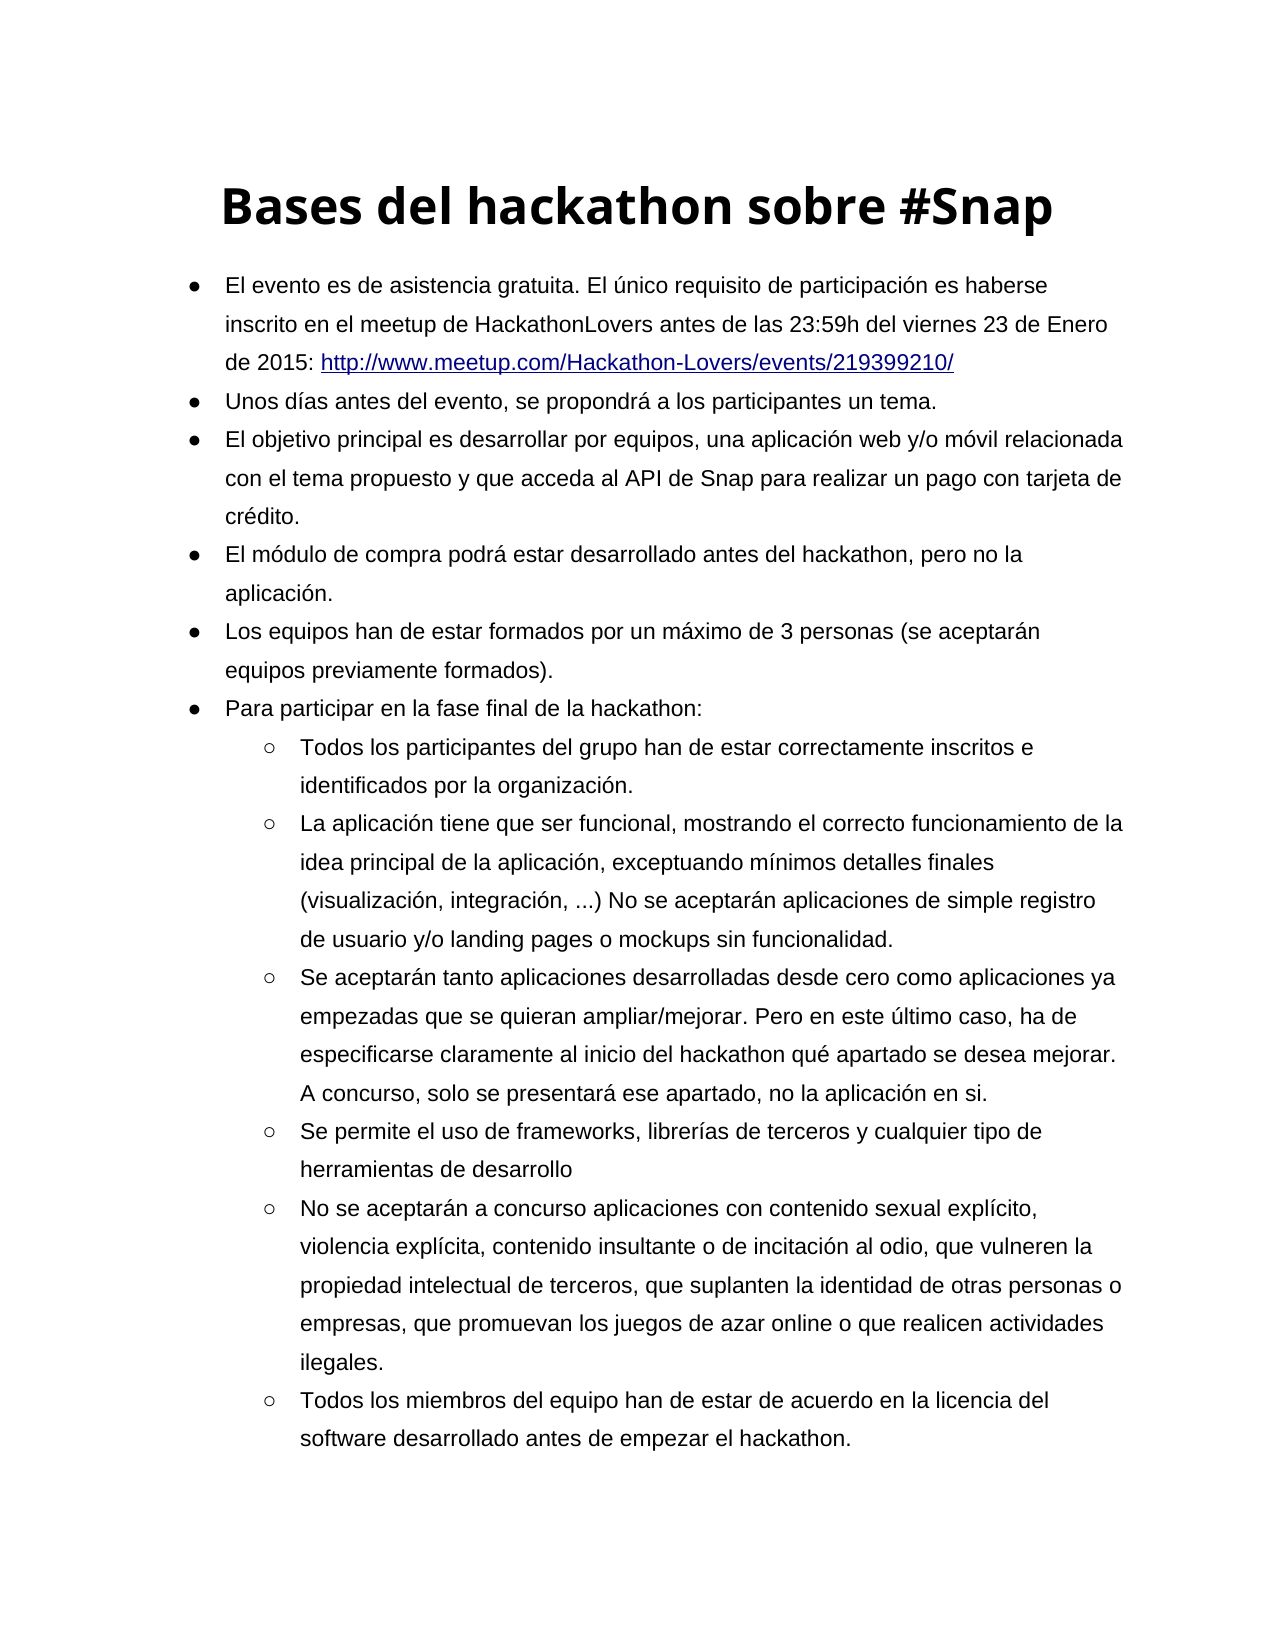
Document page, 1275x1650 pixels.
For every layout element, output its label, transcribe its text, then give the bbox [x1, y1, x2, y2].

list El objetivo principal es desarrollar por equipos, una aplicación web y/o móvil relacionada con el tema propuesto y que acceda al API de Snap para realizar un pago con tarjeta de crédito. [187, 427, 1125, 529]
list Unos días antes del evento, se propondrá a los participantes un tema. [187, 388, 1125, 414]
subtitle Bases del hackathon sobre #Snap [150, 171, 1125, 239]
list Para participar en la fase final de la hackathon: [187, 696, 1125, 721]
list El módulo de compra podrá estar desarrollado antes del hackathon, pero no la aplicación. [187, 542, 1125, 606]
list Todos los miembros del equipo han de estar de acuerdo en la licencia del software desarrollado antes de empezar el hackathon. [262, 1388, 1125, 1452]
list Se aceptarán tanto aplicaciones desarrolladas desde cero como aplicaciones ya empezadas que se quieran ampliar/mejorar. Pero en este último caso, ha de especificarse claramente al inicio del hackathon qué apartado se desea mejorar. A concurso, solo se presentará ese apartado, no la aplicación en si. [262, 965, 1125, 1106]
list El evento es de asistencia gratuita. El único requisito de participación es haberse inscrito en el meetup de HackathonLovers antes de las 23:59h del viernes 23 de Enero de 2015: http://www.meetup.com/Hackathon-Lovers/events/219399210/ [187, 273, 1125, 376]
list Todos los participantes del grupo han de estar correctamente inscritos e identificados por la organización. [262, 734, 1125, 798]
list Los equipos han de estar formados por un máximo de 3 personas (se aceptarán equipos previamente formados). [187, 619, 1125, 683]
list La aplicación tiene que ser funcional, mostrando el correcto funcionamiento de la idea principal de la aplicación, exceptuando mínimos detalles finales (visualización, integración, ...) No se aceptarán aplicaciones de simple registro de usuario y/o landing pages o mockups sin funcionalidad. [262, 811, 1125, 952]
list No se aceptarán a concurso aplicaciones con contenido sexual explícito, violencia explícita, contenido insultante o de incitación al odio, que vulneren la propiedad intelectual de terceros, que suplanten la identidad de otras personas o empresas, que promuevan los juegos de azar online o que realicen actividades ilegales. [262, 1196, 1125, 1375]
list Se permite el uso de frameworks, librerías de terceros y cualquier tipo de herramientas de desarrollo [262, 1119, 1125, 1183]
